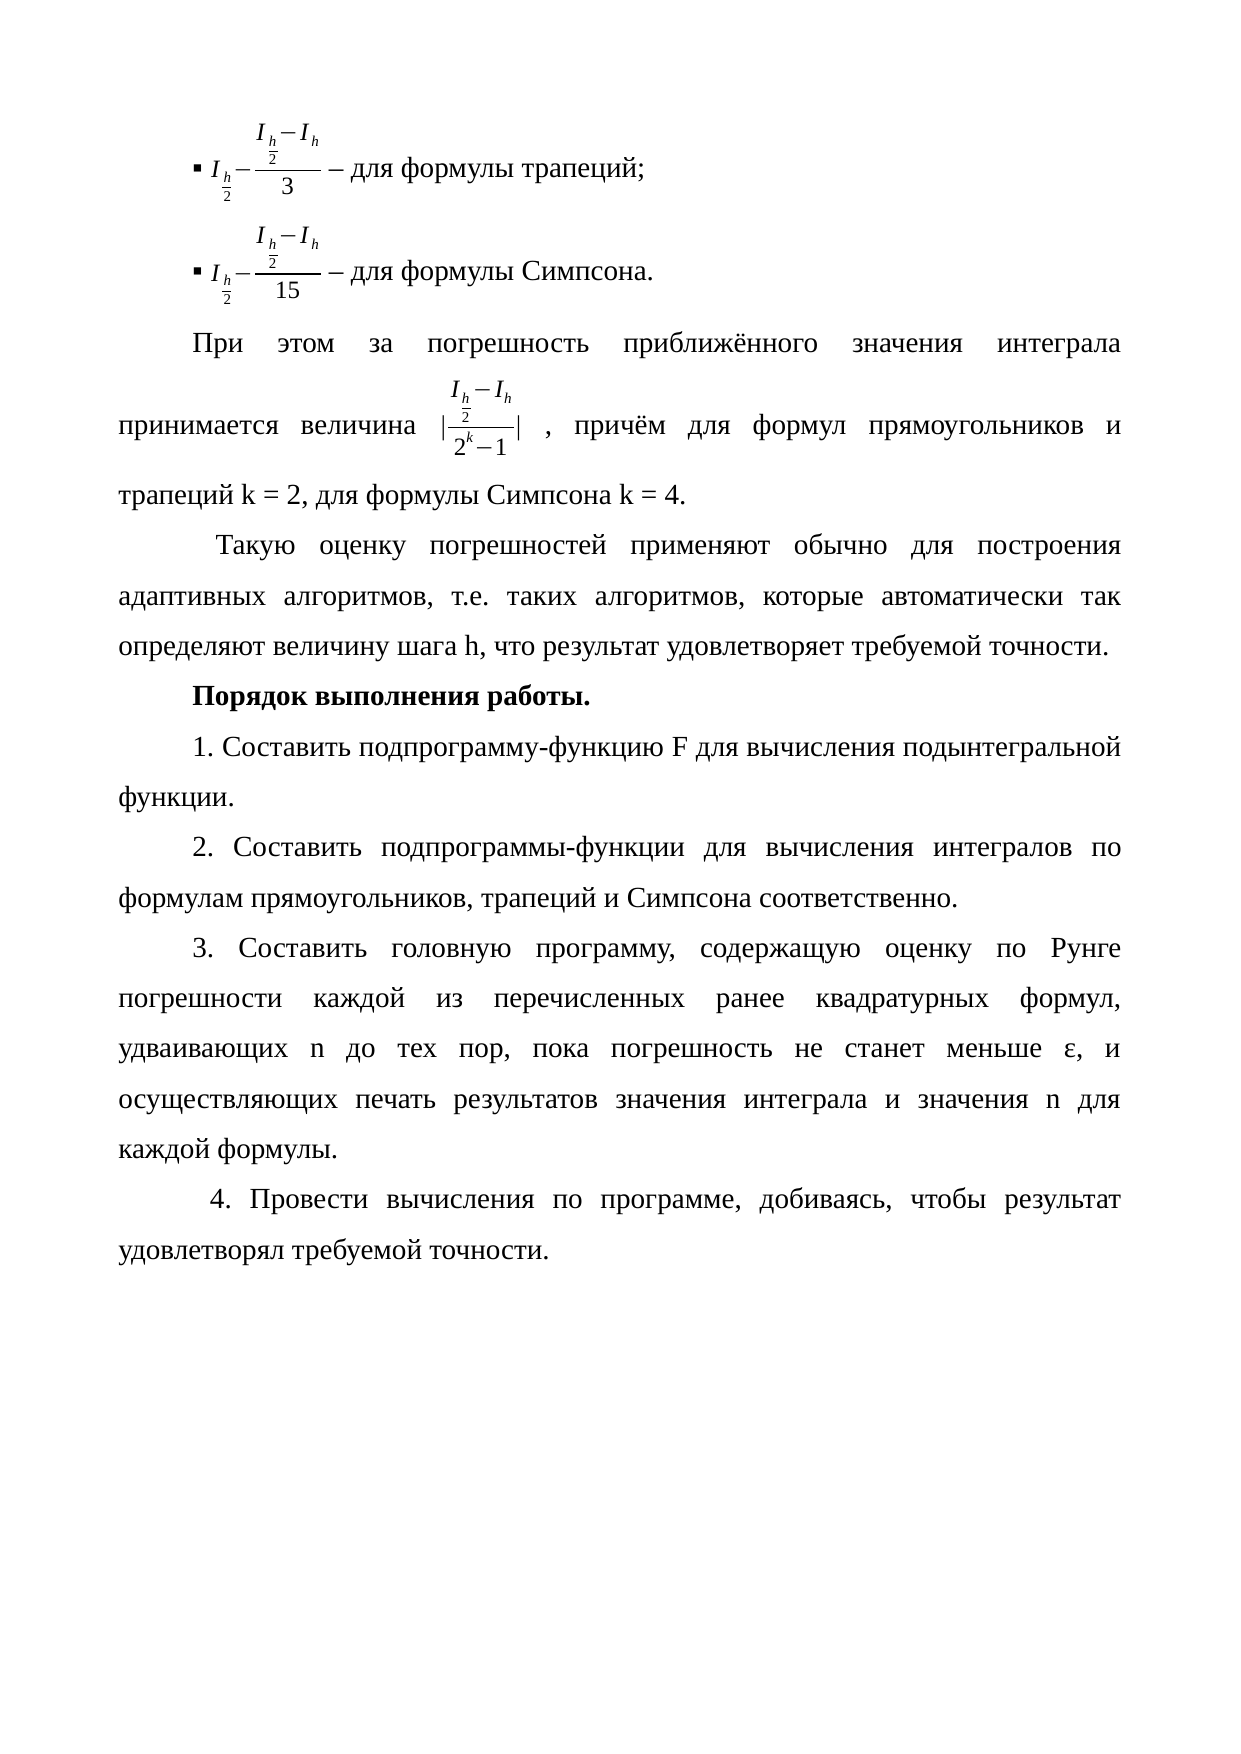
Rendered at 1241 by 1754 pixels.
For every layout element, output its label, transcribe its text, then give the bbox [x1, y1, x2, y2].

text 4. Провести вычисления по программе, добиваясь, чтобы результат удовлетворял требуемой точности. [118, 1182, 1122, 1265]
text ▪ – для формулы трапеций; [118, 118, 1122, 205]
text Порядок выполнения работы. [118, 678, 1122, 712]
text При этом за погрешность приближённого значения интеграла принимается величина , причём для формул прямоугольников и трапеций k = 2, для формулы Симпсона k = 4. [118, 325, 1122, 511]
text 2. Составить подпрограммы-функции для вычисления интегралов по формулам прямоугольников, трапеций и Симпсона соответственно. [118, 829, 1122, 913]
text 3. Составить головную программу, содержащую оценку по Рунге погрешности каждой из перечисленных ранее квадратурных формул, удваивающих n до тех пор, пока погрешность не станет меньше ε, и осуществляющих печать результатов значения интеграла и значения n для каждой формулы. [118, 930, 1122, 1165]
text Такую оценку погрешностей применяют обычно для построения адаптивных алгоритмов, т.е. таких алгоритмов, которые автоматически так определяют величину шага h, что результат удовлетворяет требуемой точности. [118, 527, 1122, 662]
text 1. Составить подпрограмму-функцию F для вычисления подынтегральной функции. [118, 729, 1122, 813]
text ▪ – для формулы Симпсона. [118, 222, 1122, 308]
